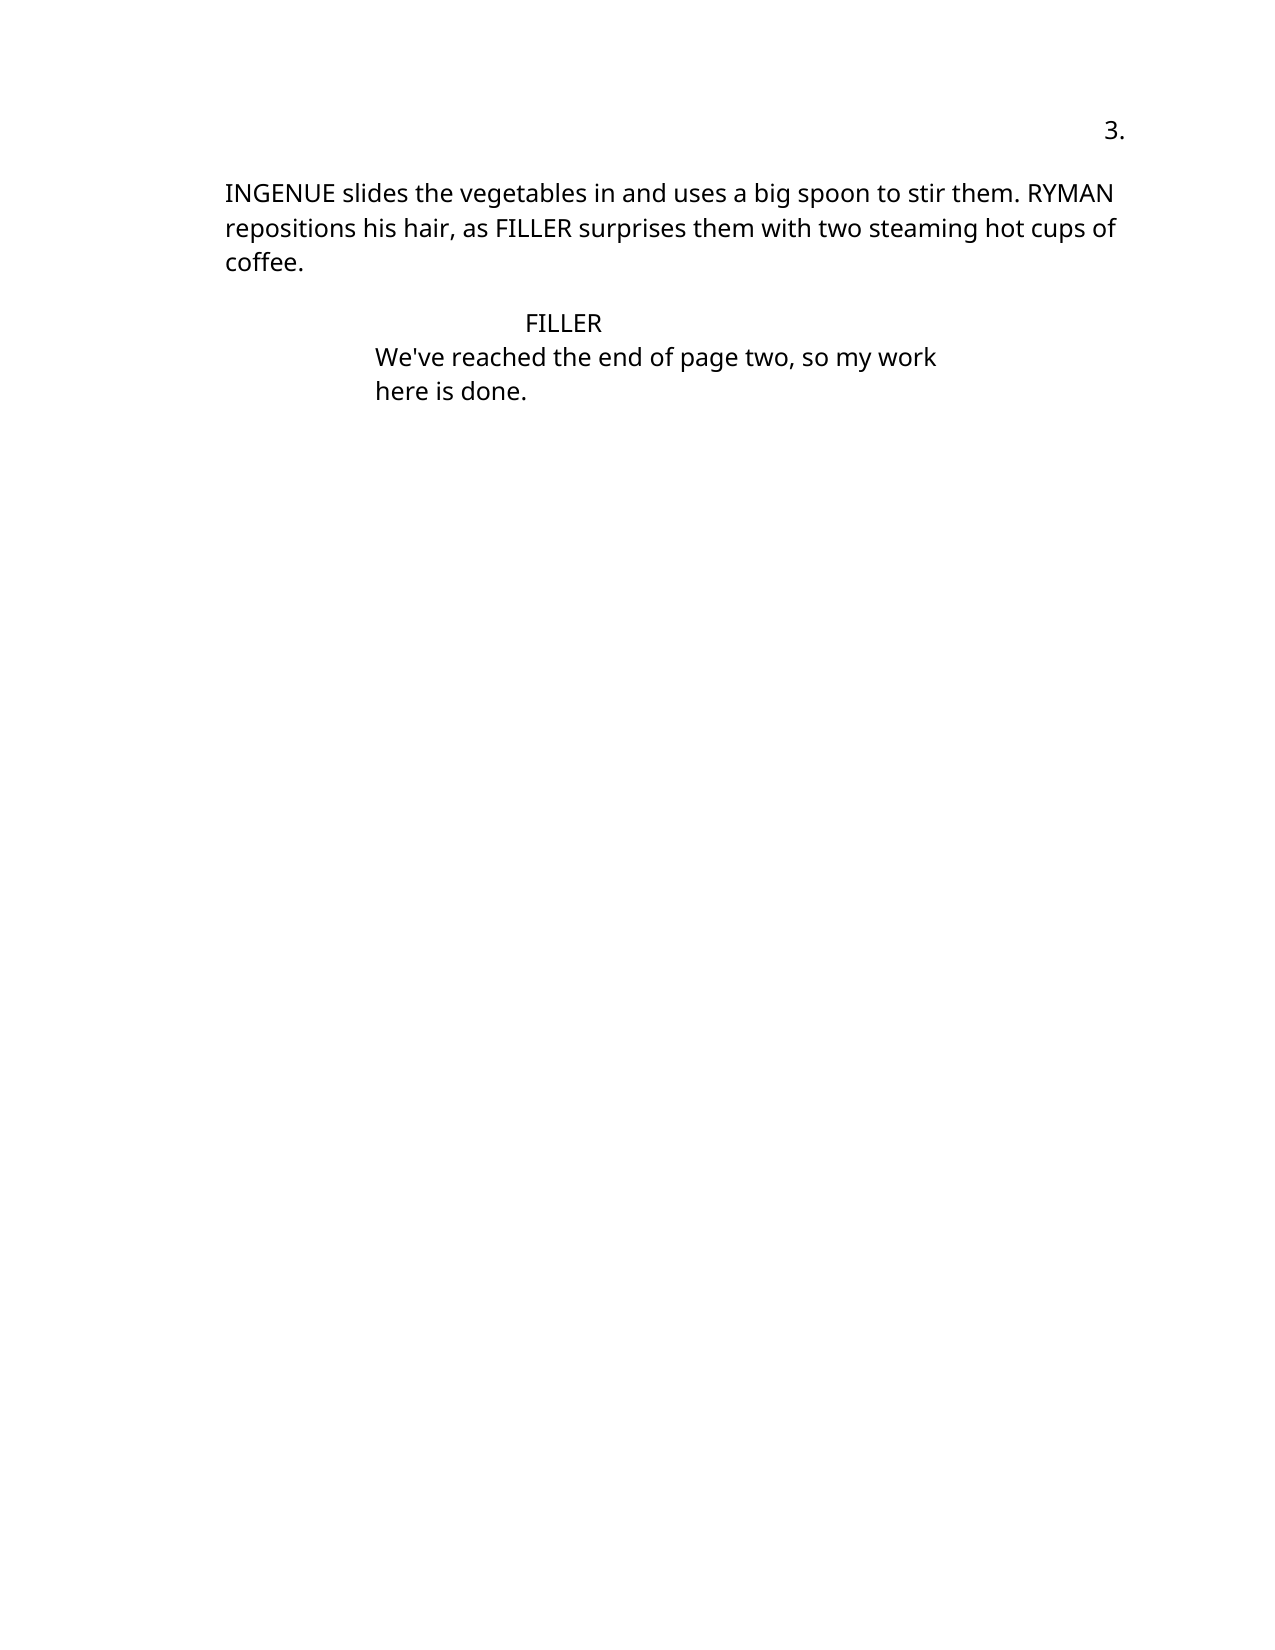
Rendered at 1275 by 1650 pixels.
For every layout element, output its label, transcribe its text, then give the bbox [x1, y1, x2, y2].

text FILLER [525, 305, 1125, 339]
text We've reached the end of page two, so my work here is done. [375, 339, 975, 408]
text INGENUE slides the vegetables in and uses a big spoon to stir them. RYMAN repositions his hair, as FILLER surprises them with two steaming hot cups of coffee. [225, 176, 1125, 278]
